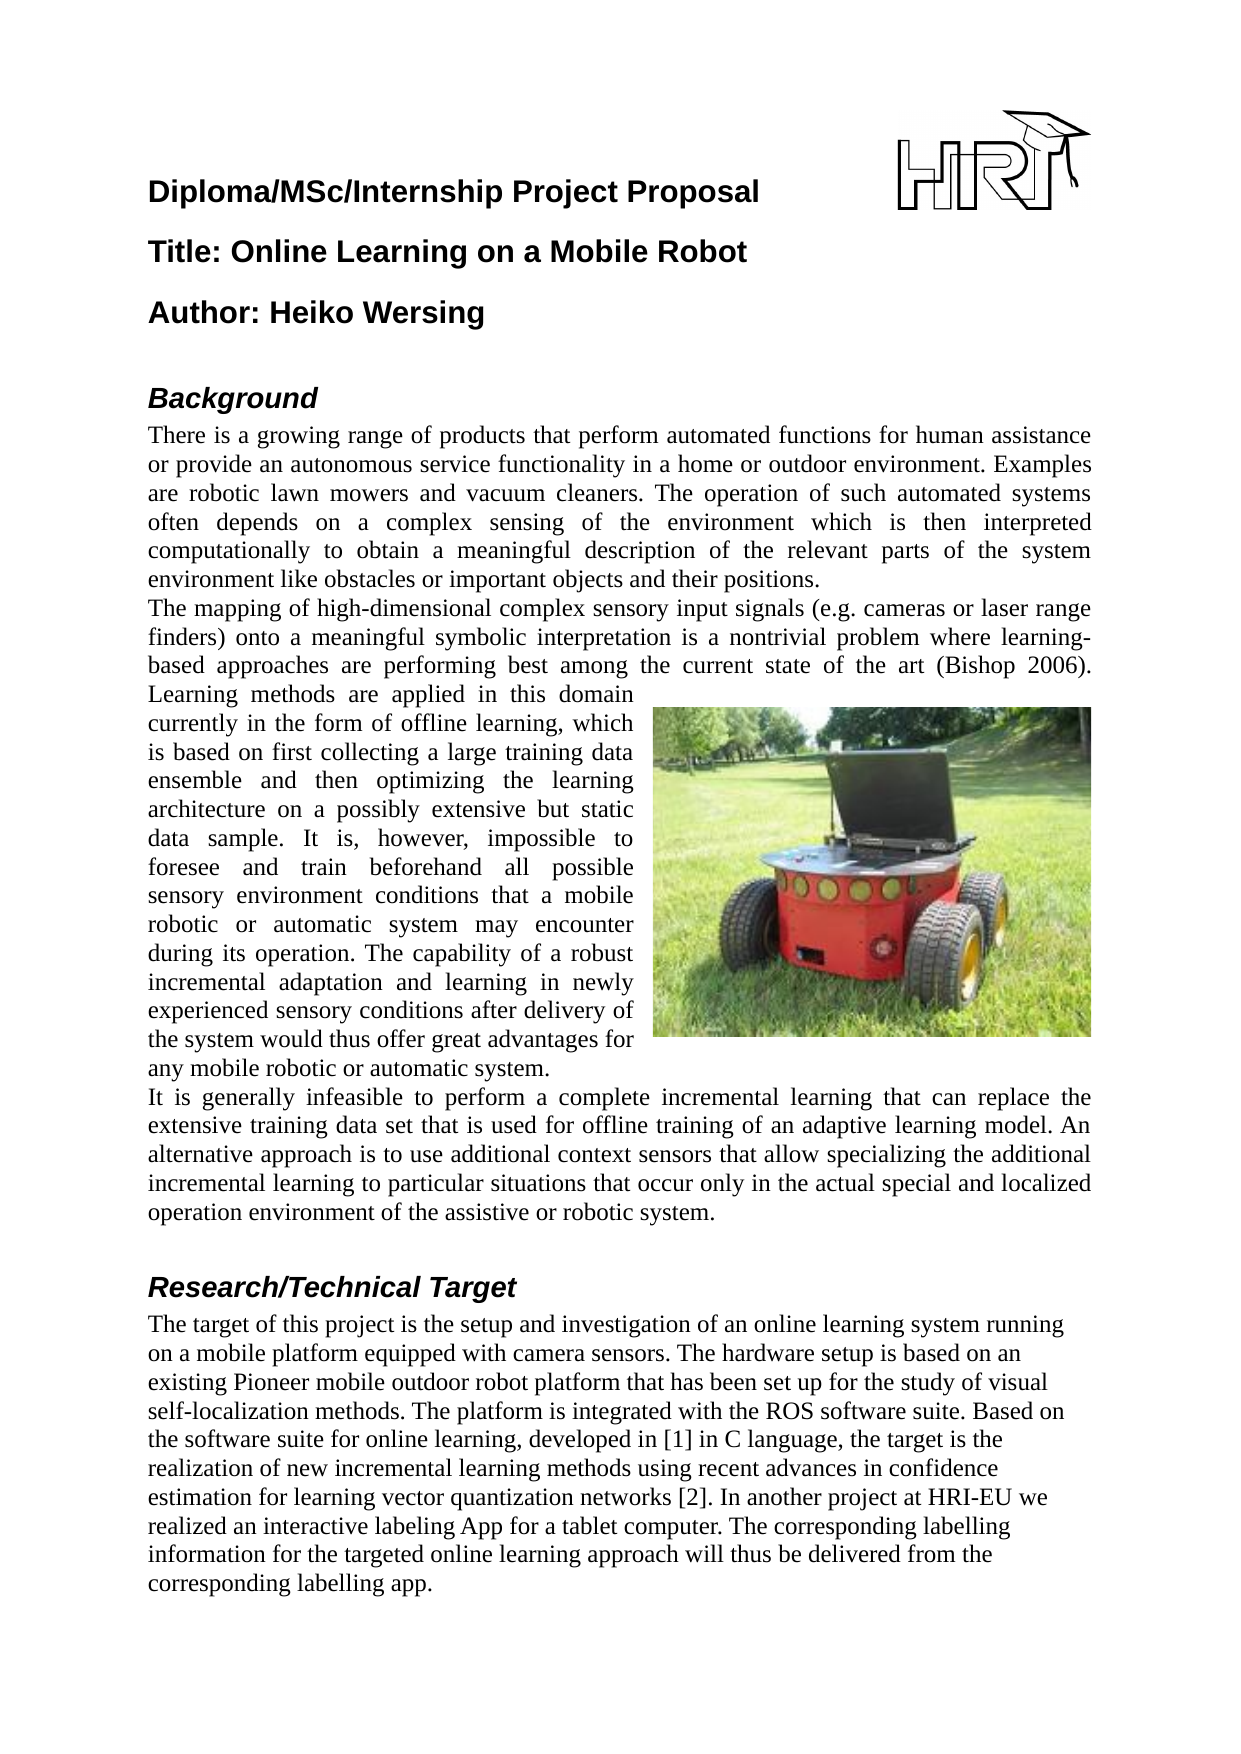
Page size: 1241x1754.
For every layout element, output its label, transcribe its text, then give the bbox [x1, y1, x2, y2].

subtitle Title: Online Learning on a Mobile Robot [148, 233, 1093, 269]
text It is generally infeasible to perform a complete incremental learning that can replace the extensive training data set that is used for offline training of an adaptive learning model. An alternative approach is to use additional context sensors that allow specializing the additional incremental learning to particular situations that occur only in the actual special and localized operation environment of the assistive or robotic system. [148, 1082, 1093, 1226]
picture [897, 110, 1092, 210]
subtitle Diploma/MSc/Internship Project Proposal [148, 173, 897, 208]
subtitle Background [148, 381, 1093, 414]
text The target of this project is the setup and investigation of an online learning system running on a mobile platform equipped with camera sensors. The hardware setup is based on an existing Pioneer mobile outdoor robot platform that has been set up for the study of visual self-localization methods. The platform is integrated with the ROS software suite. Based on the software suite for online learning, developed in [1] in C language, the target is the realization of new incremental learning methods using recent advances in confidence estimation for learning vector quantization networks [2]. In another project at HRI-EU we realized an interactive labeling App for a tablet computer. The corresponding labelling information for the targeted online learning approach will thus be delivered from the corresponding labelling app. [148, 1309, 1093, 1597]
subtitle Research/Technical Target [148, 1270, 1093, 1303]
text The mapping of high-dimensional complex sensory input signals (e.g. cameras or laser range finders) onto a meaningful symbolic interpretation is a nontrivial problem where learning-based approaches are performing best among the current state of the art (Bishop 2006). Learning methods are applied in this domain currently in the form of offline learning, which is based on first collecting a large training data ensemble and then optimizing the learning architecture on a possibly extensive but static data sample. It is, however, impossible to foresee and train beforehand all possible sensory environment conditions that a mobile robotic or automatic system may encounter during its operation. The capability of a robust incremental adaptation and learning in newly experienced sensory conditions after delivery of the system would thus offer great advantages for any mobile robotic or automatic system. [148, 593, 1093, 1082]
subtitle Author: Heiko Wersing [148, 294, 1093, 330]
text There is a growing range of products that perform automated functions for human assistance or provide an autonomous service functionality in a home or outdoor environment. Examples are robotic lawn mowers and vacuum cleaners. The operation of such automated systems often depends on a complex sensing of the environment which is then interpreted computationally to obtain a meaningful description of the relevant parts of the system environment like obstacles or important objects and their positions. [148, 421, 1093, 593]
picture [652, 707, 1092, 1037]
